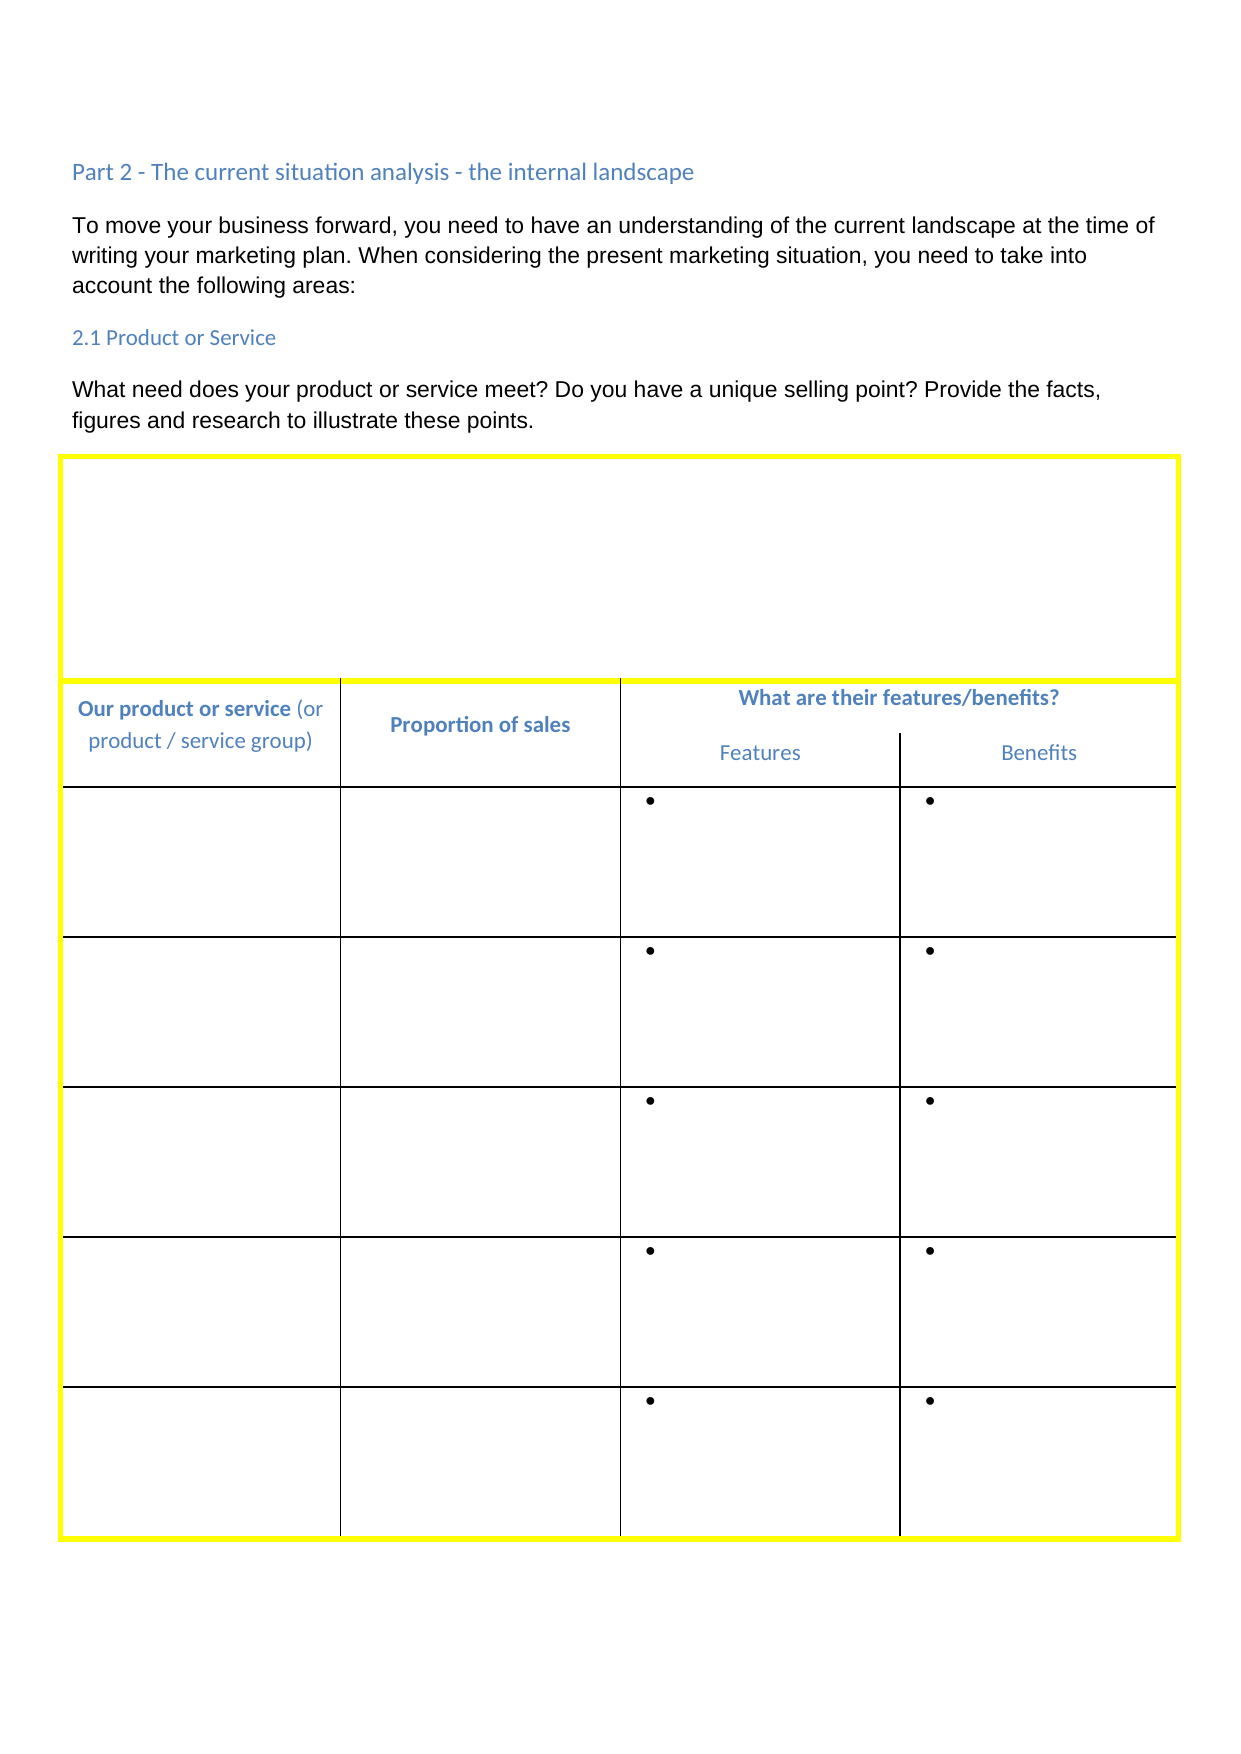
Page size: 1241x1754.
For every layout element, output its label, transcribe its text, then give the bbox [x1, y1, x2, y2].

table_cell [341, 1238, 620, 1386]
table_cell Our product or service (or product / service group) [63, 684, 340, 786]
table_cell Benefits [901, 738, 1176, 786]
table_header Part 2 - The current situation analysis - the internal landscape To move your business forward, you need to have an understanding of the current landscape at the time of writing your marketing plan. When considering the present marketing situation, you need to take into account the following areas: 2.1 Product or Service What need does your product or service meet? Do you have a unique selling point? Provide the facts, figures and research to illustrate these points. [61, 156, 1178, 454]
table_cell [621, 938, 899, 1086]
table_cell Features [621, 738, 899, 786]
table_cell [63, 788, 340, 936]
table_cell [621, 788, 899, 936]
table_cell [901, 1088, 1176, 1236]
table_cell Proportion of sales [341, 684, 620, 786]
table_cell [901, 938, 1176, 1086]
table_cell [63, 459, 1176, 678]
table_cell [63, 938, 340, 1086]
table_cell [63, 1088, 340, 1236]
table_cell [621, 1238, 899, 1386]
table_cell [341, 1388, 620, 1536]
table_cell [621, 1088, 899, 1236]
table_cell [63, 1388, 340, 1536]
table_cell [341, 1088, 620, 1236]
table_cell [621, 1388, 899, 1536]
table_cell What are their features/benefits? [621, 684, 1176, 732]
table_cell [901, 1388, 1176, 1536]
table_cell [341, 788, 620, 936]
table_cell [901, 1238, 1176, 1386]
table_cell [901, 788, 1176, 936]
table_cell [63, 1238, 340, 1386]
table_cell [341, 938, 620, 1086]
